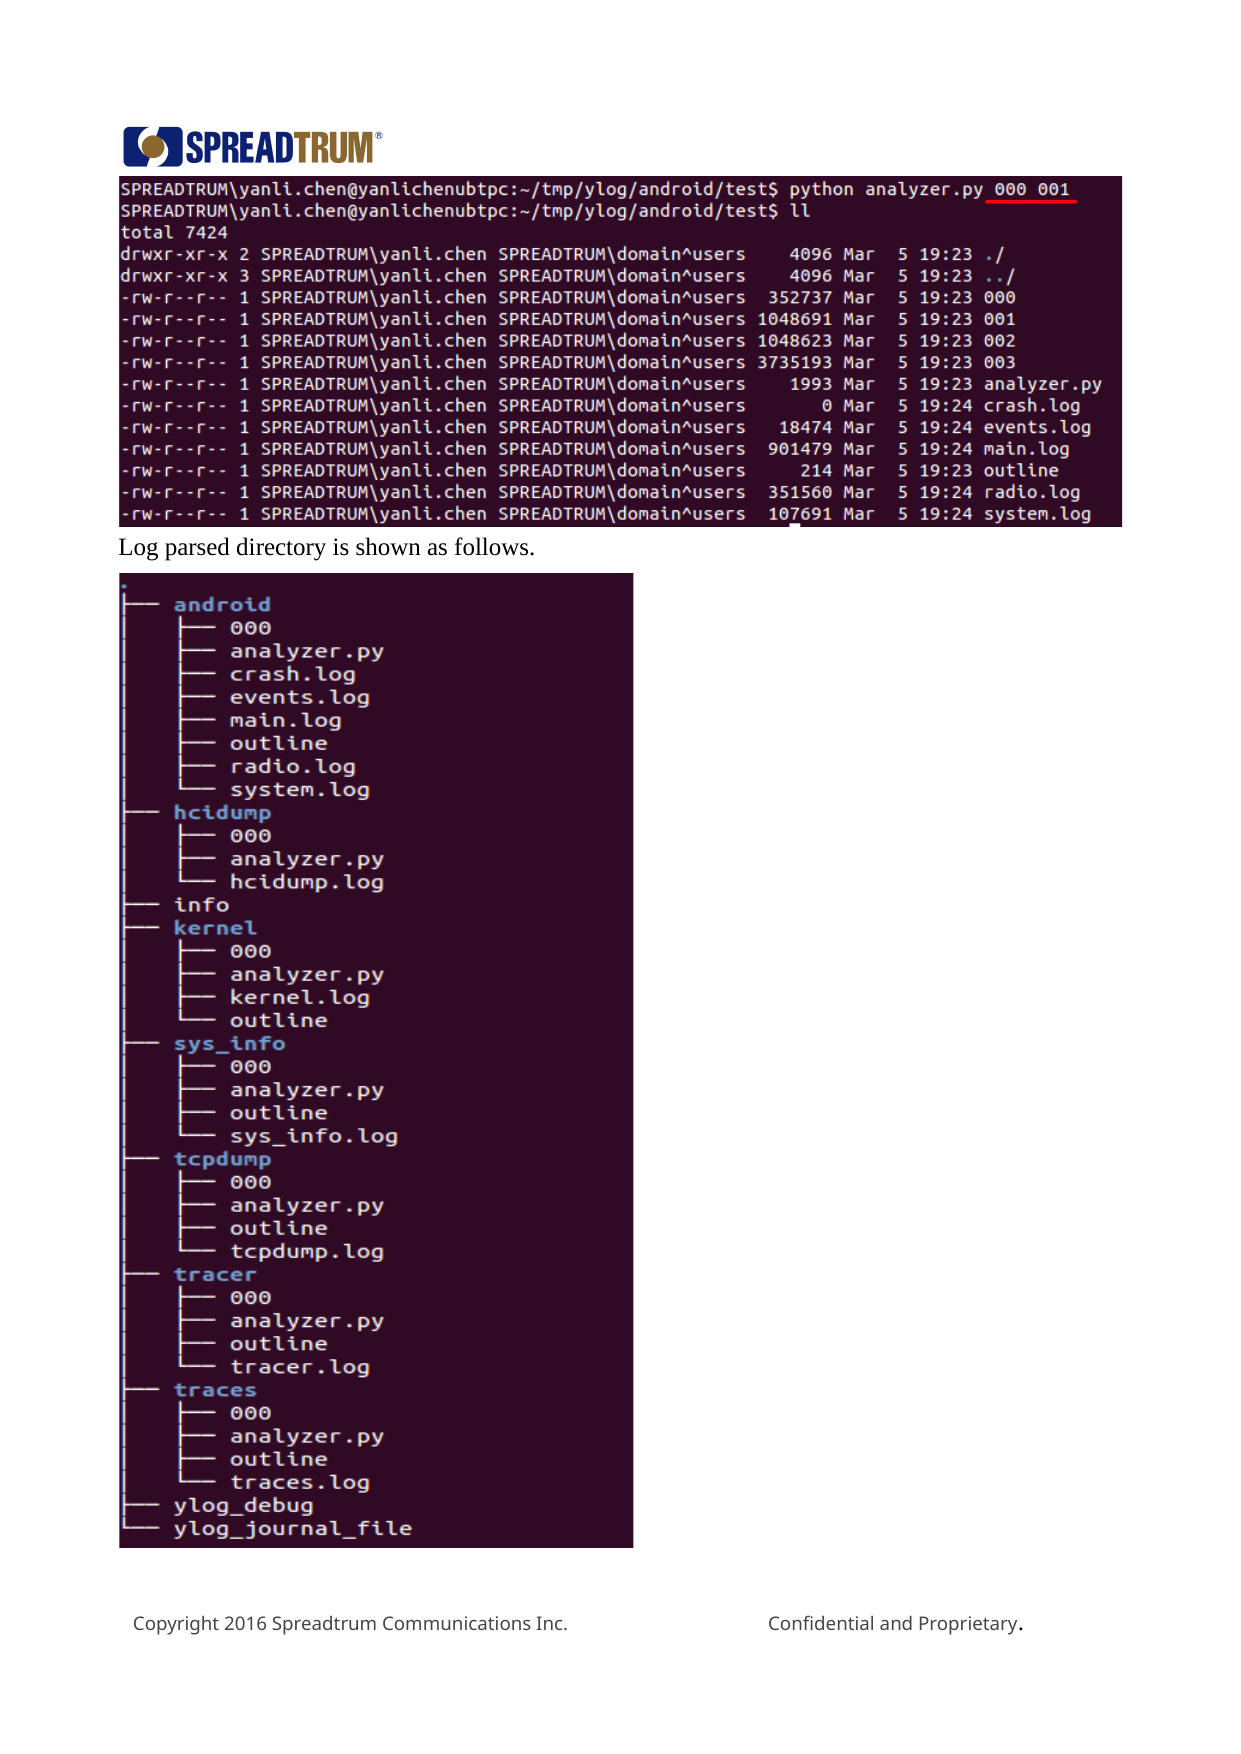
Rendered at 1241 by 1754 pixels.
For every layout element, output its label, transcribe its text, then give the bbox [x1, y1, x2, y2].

picture [119, 573, 634, 1548]
text Log parsed directory is shown as follows. [118, 527, 1122, 561]
picture [120, 123, 386, 168]
picture [118, 176, 1123, 527]
